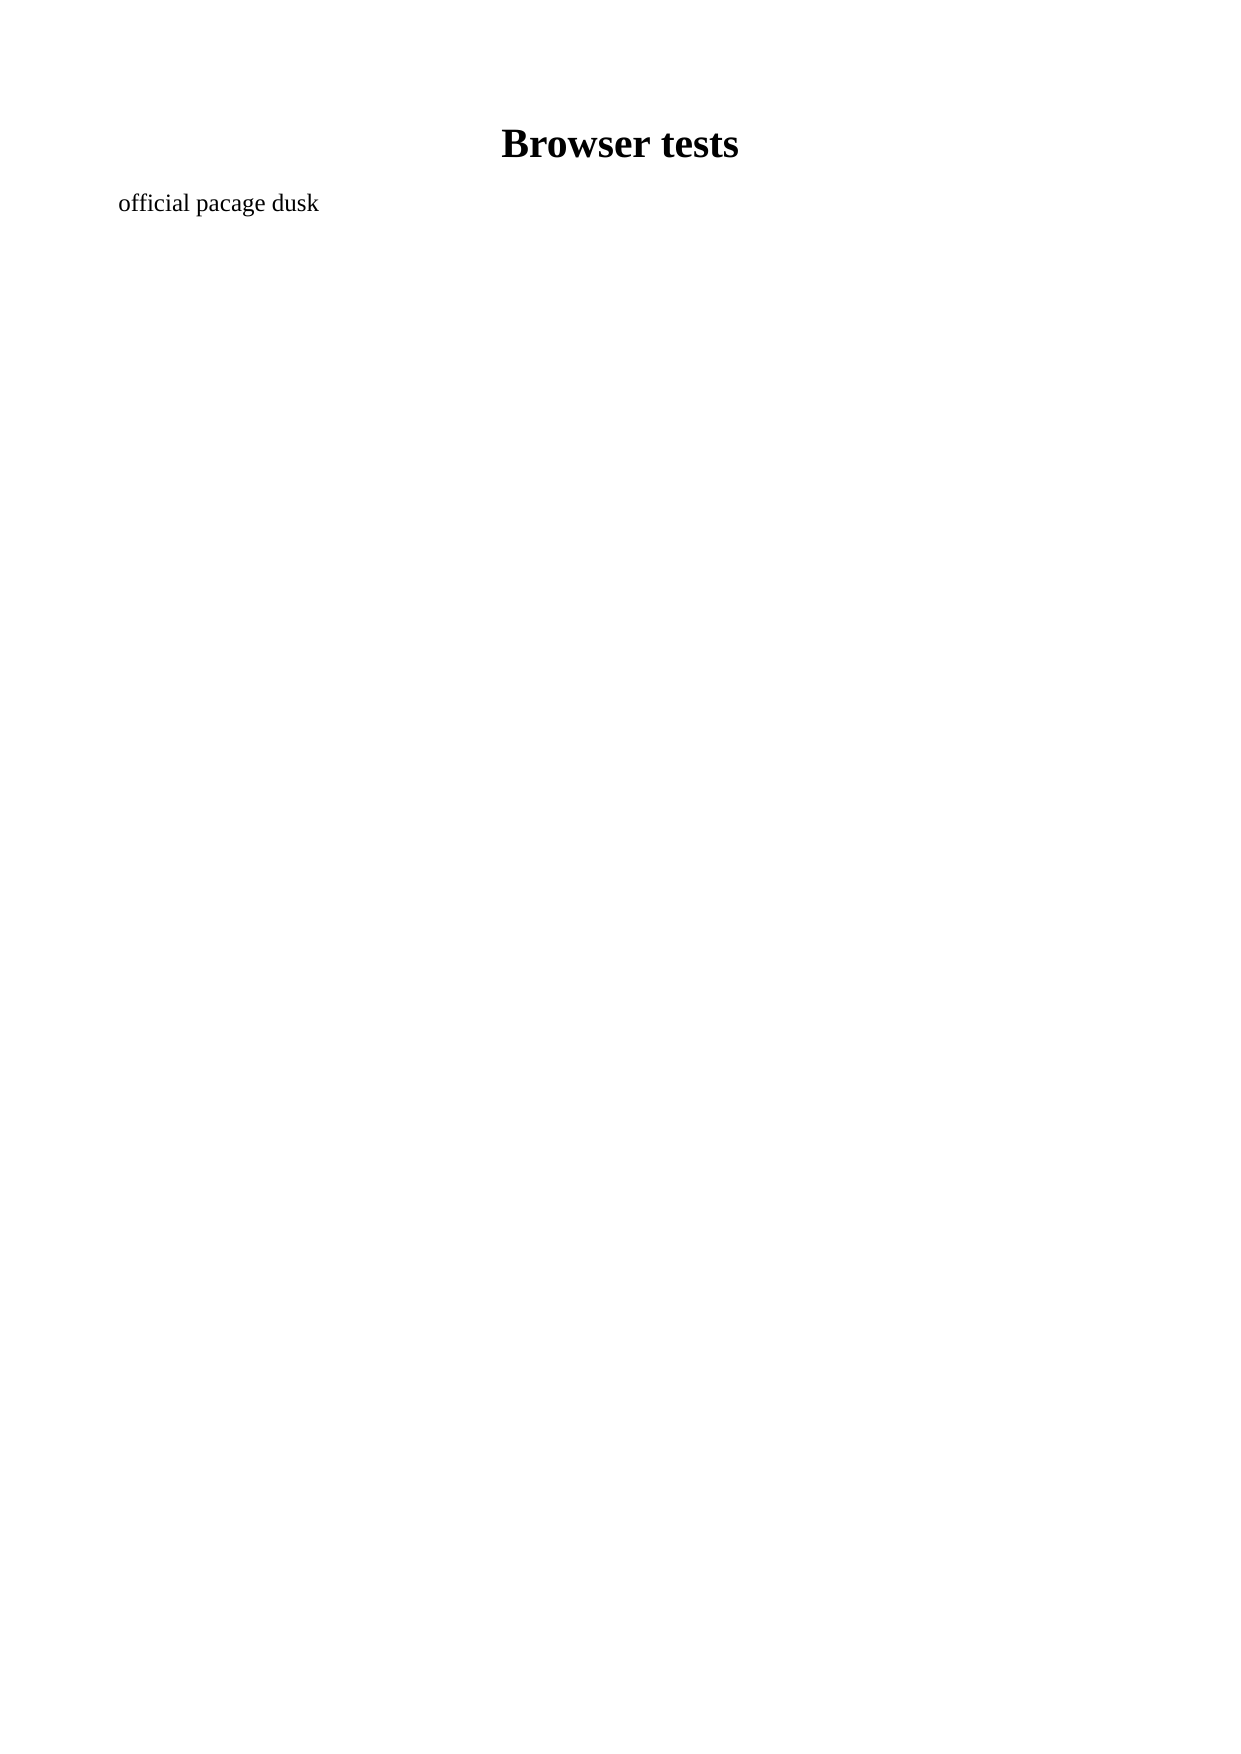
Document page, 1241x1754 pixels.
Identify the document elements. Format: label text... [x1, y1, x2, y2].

text official pacage dusk [118, 188, 1122, 217]
text Browser tests [118, 118, 1122, 166]
